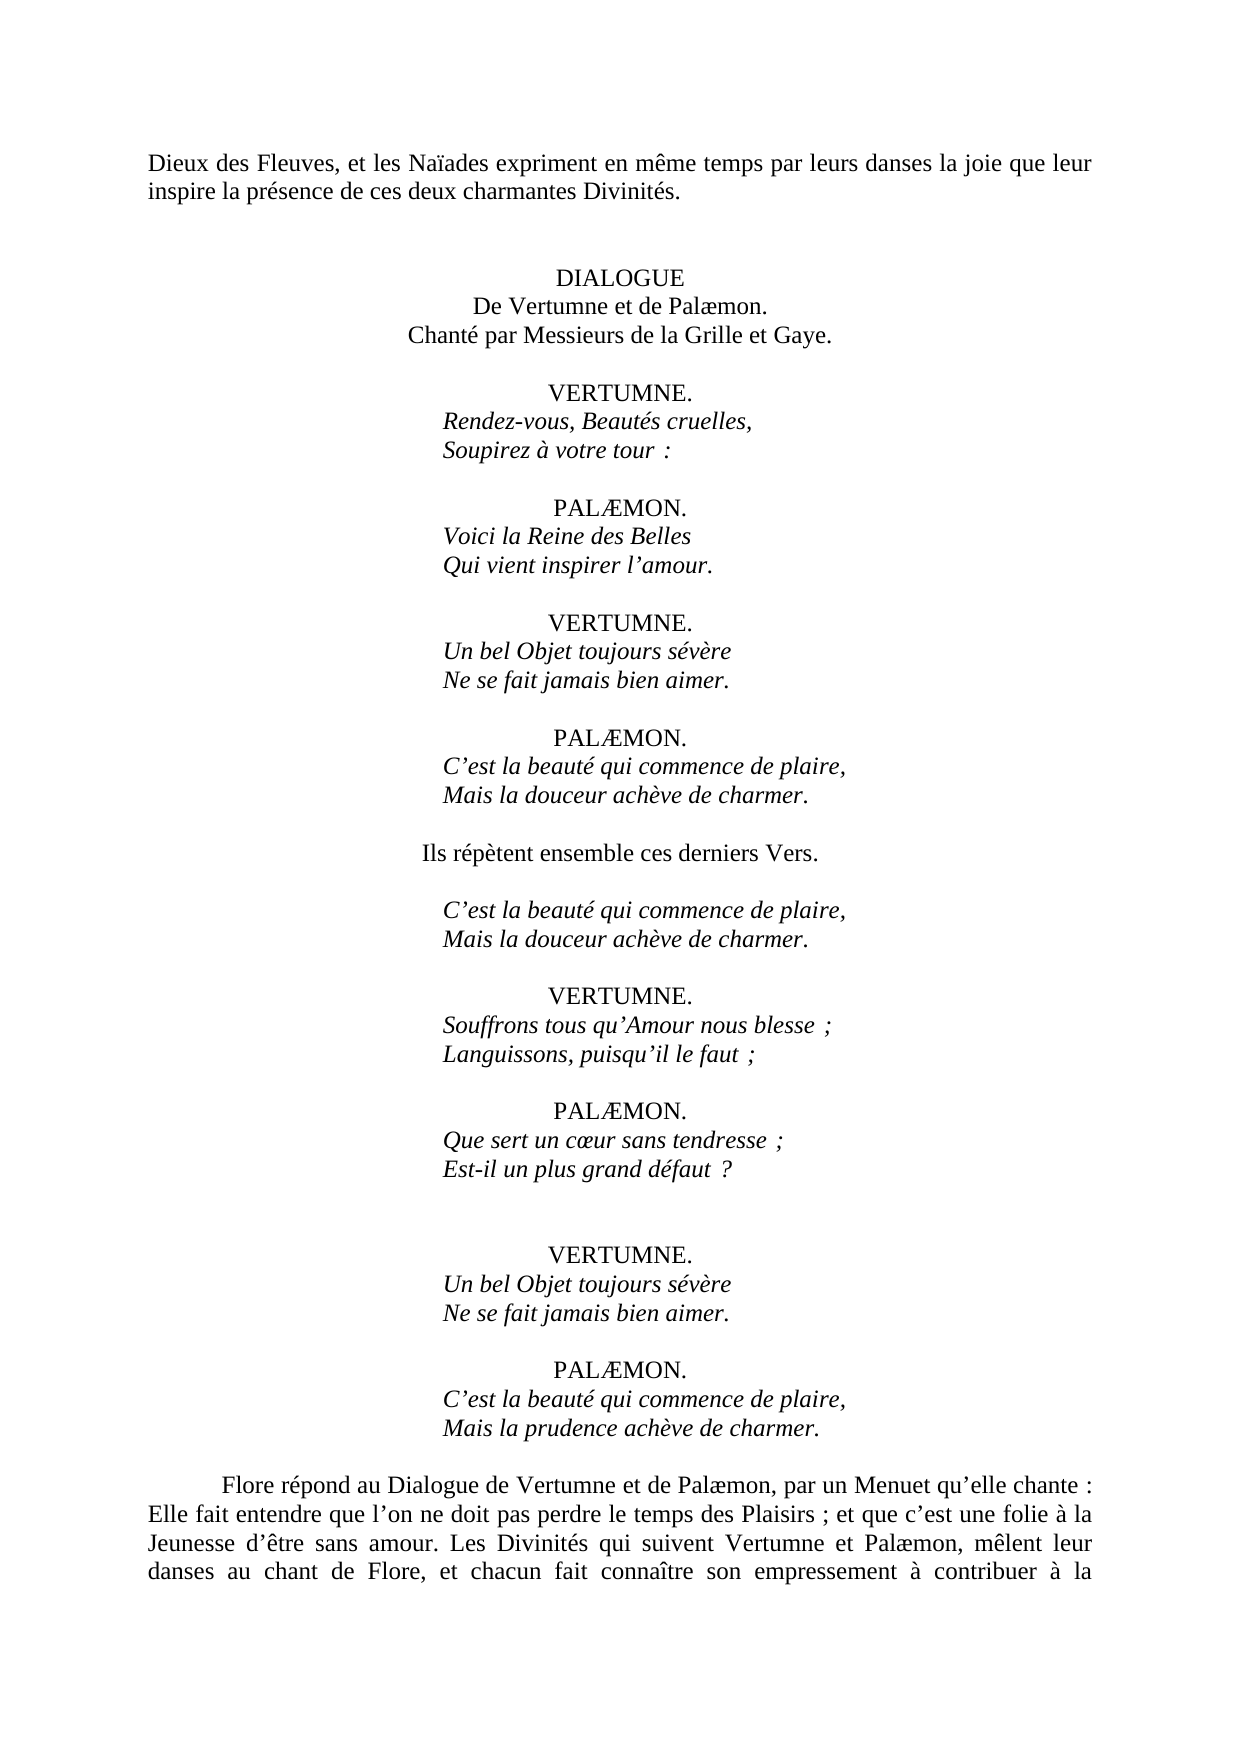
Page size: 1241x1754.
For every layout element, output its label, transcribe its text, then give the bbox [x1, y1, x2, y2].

text DIALOGUE [148, 263, 1093, 291]
text PALÆMON. [148, 493, 1093, 521]
text Souffrons tous qu’Amour nous blesse ; [148, 1010, 1093, 1039]
text Dieux des Fleuves, et les Naïades expriment en même temps par leurs danses la joie que leur inspire la présence de ces deux charmantes Divinités. [148, 148, 1093, 205]
text C’est la beauté qui commence de plaire, [148, 1384, 1093, 1413]
text Ne se fait jamais bien aimer. [148, 665, 1093, 694]
text Mais la prudence achève de charmer. [148, 1413, 1093, 1441]
text Soupirez à votre tour : [369, 435, 1093, 464]
text Ne se fait jamais bien aimer. [148, 1298, 1093, 1326]
text Rendez-vous, Beautés cruelles, [148, 406, 1093, 435]
text PALÆMON. [148, 1096, 1093, 1125]
text VERTUMNE. [148, 378, 1093, 406]
text Mais la douceur achève de charmer. [148, 924, 1093, 953]
text Voici la Reine des Belles [148, 521, 1093, 550]
text PALÆMON. [148, 723, 1093, 751]
text Mais la douceur achève de charmer. [148, 780, 1093, 809]
text PALÆMON. [148, 1355, 1093, 1384]
text C’est la beauté qui commence de plaire, [369, 895, 1093, 924]
text Chanté par Messieurs de la Grille et Gaye. [148, 320, 1093, 349]
text Un bel Objet toujours sévère [148, 636, 1093, 665]
text VERTUMNE. [148, 1240, 1093, 1269]
text Un bel Objet toujours sévère [148, 1269, 1093, 1298]
text Qui vient inspirer l’amour. [148, 550, 1093, 579]
text VERTUMNE. [148, 981, 1093, 1010]
text Est-il un plus grand défaut ? [148, 1154, 1093, 1183]
text C’est la beauté qui commence de plaire, [148, 751, 1093, 780]
text Ils répètent ensemble ces derniers Vers. [148, 838, 1093, 866]
text De Vertumne et de Palæmon. [148, 291, 1093, 320]
text Flore répond au Dialogue de Vertumne et de Palæmon, par un Menuet qu’elle chante : Elle fait entendre que l’on ne doit pas perdre le temps des Plaisirs ; et que c’est une folie à la Jeunesse d’être sans amour. Les Divinités qui suivent Vertumne et Palæmon, mêlent leur danses au chant de Flore, et chacun fait connaître son empressement à contribuer à la [148, 1470, 1093, 1585]
text Languissons, puisqu’il le faut ; [148, 1039, 1093, 1068]
text Que sert un cœur sans tendresse ; [148, 1125, 1093, 1154]
text VERTUMNE. [148, 608, 1093, 636]
